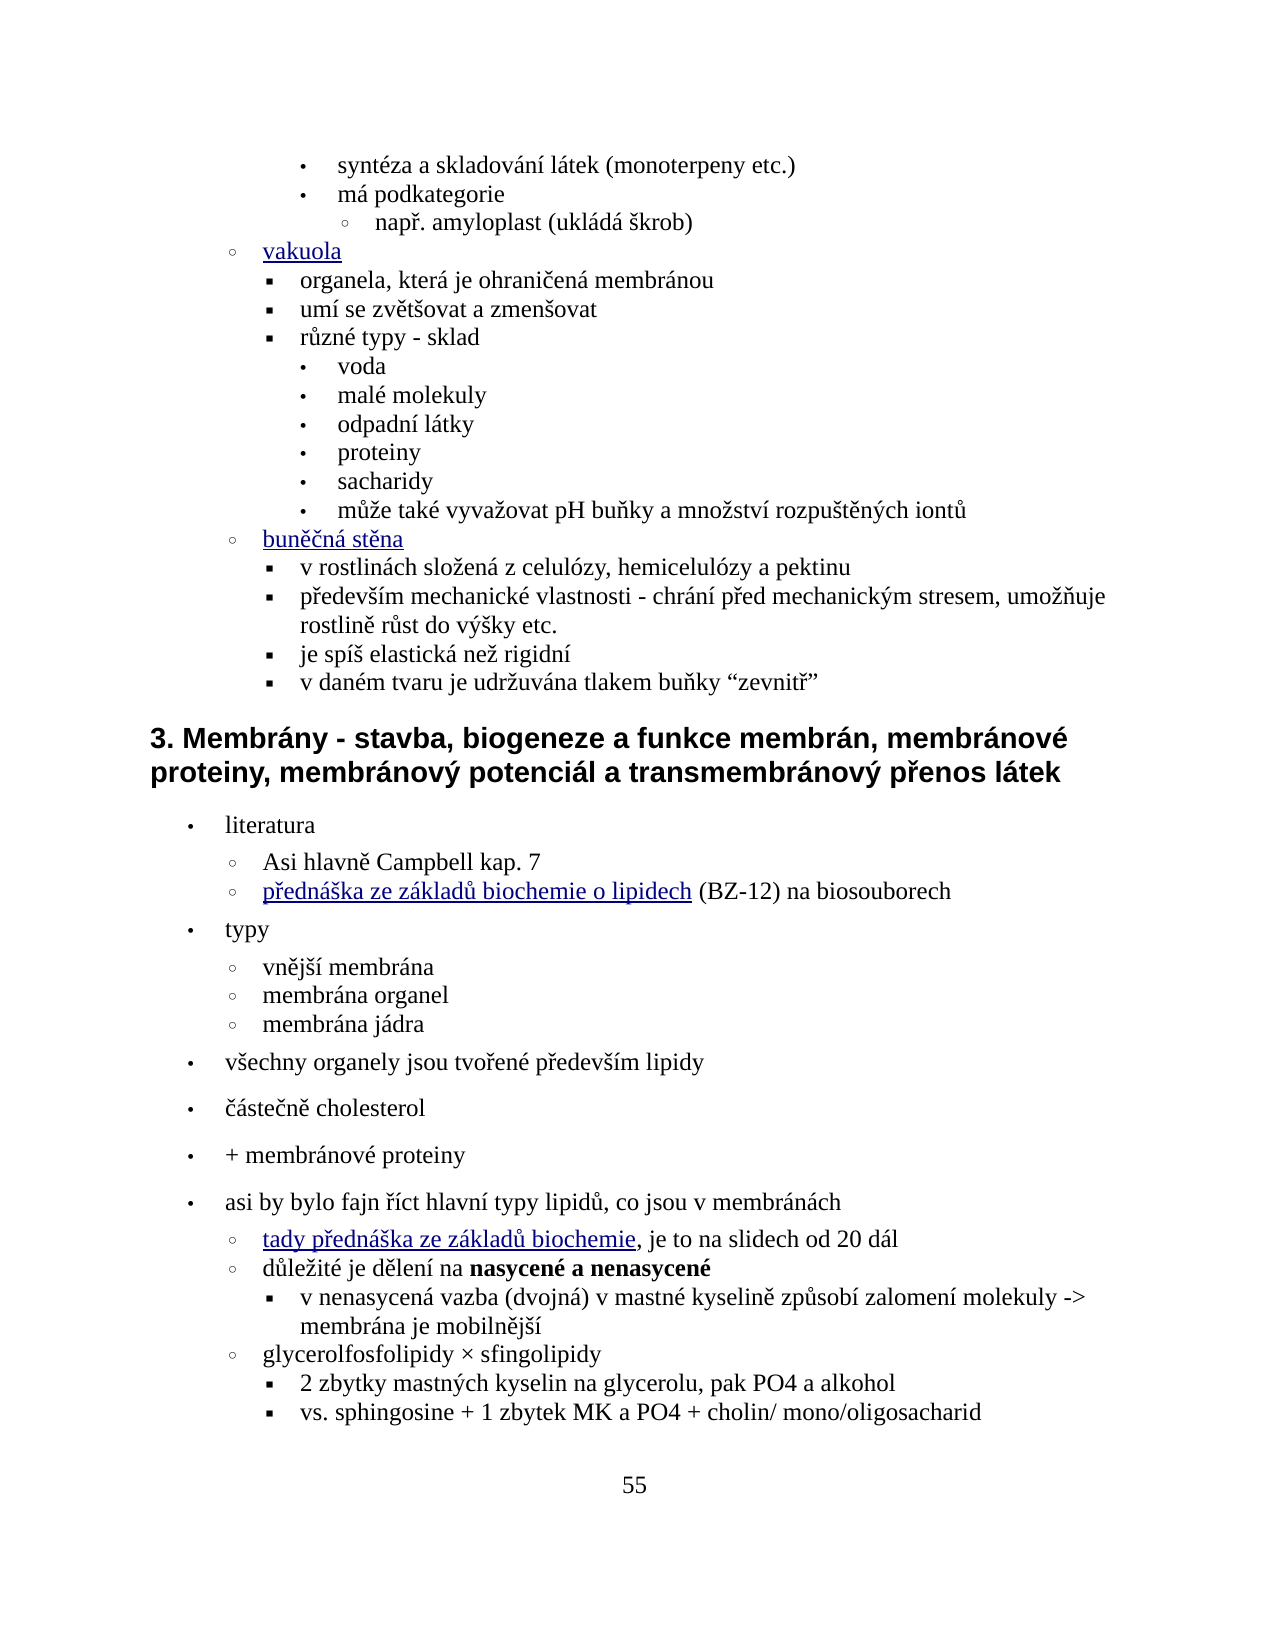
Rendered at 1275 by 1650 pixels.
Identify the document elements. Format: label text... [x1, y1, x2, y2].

list voda [300, 351, 1125, 380]
list 2 zbytky mastných kyselin na glycerolu, pak PO4 a alkohol [262, 1368, 1125, 1397]
list má podkategorie [300, 179, 1125, 207]
list sacharidy [300, 466, 1125, 495]
list literatura [187, 810, 1125, 838]
list + membránové proteiny [187, 1140, 1125, 1169]
list všechny organely jsou tvořené především lipidy [187, 1047, 1125, 1076]
list především mechanické vlastnosti - chrání před mechanickým stresem, umožňuje rostlině růst do výšky etc. [262, 581, 1125, 639]
list Asi hlavně Campbell kap. 7 [225, 847, 1125, 876]
subtitle 3. Membrány - stavba, biogeneze a funkce membrán, membránové proteiny, membránový potenciál a transmembránový přenos látek [150, 721, 1125, 788]
list v nenasycená vazba (dvojná) v mastné kyselině způsobí zalomení molekuly -> membrána je mobilnější [262, 1282, 1125, 1339]
list proteiny [300, 437, 1125, 466]
list vs. sphingosine + 1 zbytek MK a PO4 + cholin/ mono/oligosacharid [262, 1397, 1125, 1426]
list glycerolfosfolipidy × sfingolipidy [225, 1339, 1125, 1368]
list malé molekuly [300, 380, 1125, 409]
list asi by bylo fajn říct hlavní typy lipidů, co jsou v membránách [187, 1187, 1125, 1216]
list částečně cholesterol [187, 1093, 1125, 1122]
list může také vyvažovat pH buňky a množství rozpuštěných iontů [300, 495, 1125, 524]
list např. amyloplast (ukládá škrob) [337, 207, 1125, 236]
list přednáška ze základů biochemie o lipidech (BZ-12) na biosouborech [225, 876, 1125, 905]
list různé typy - sklad [262, 322, 1125, 351]
list v rostlinách složená z celulózy, hemicelulózy a pektinu [262, 552, 1125, 581]
list je spíš elastická než rigidní [262, 639, 1125, 667]
list vakuola [225, 236, 1125, 265]
list membrána jádra [225, 1009, 1125, 1038]
list tady přednáška ze základů biochemie, je to na slidech od 20 dál [225, 1224, 1125, 1253]
list vnější membrána [225, 952, 1125, 980]
list v daném tvaru je udržuvána tlakem buňky “zevnitř” [262, 667, 1125, 696]
list membrána organel [225, 980, 1125, 1009]
list buněčná stěna [225, 524, 1125, 552]
list umí se zvětšovat a zmenšovat [262, 294, 1125, 322]
list typy [187, 914, 1125, 943]
list organela, která je ohraničená membránou [262, 265, 1125, 294]
list syntéza a skladování látek (monoterpeny etc.) [300, 150, 1125, 179]
list odpadní látky [300, 409, 1125, 437]
list důležité je dělení na nasycené a nenasycené [225, 1253, 1125, 1282]
